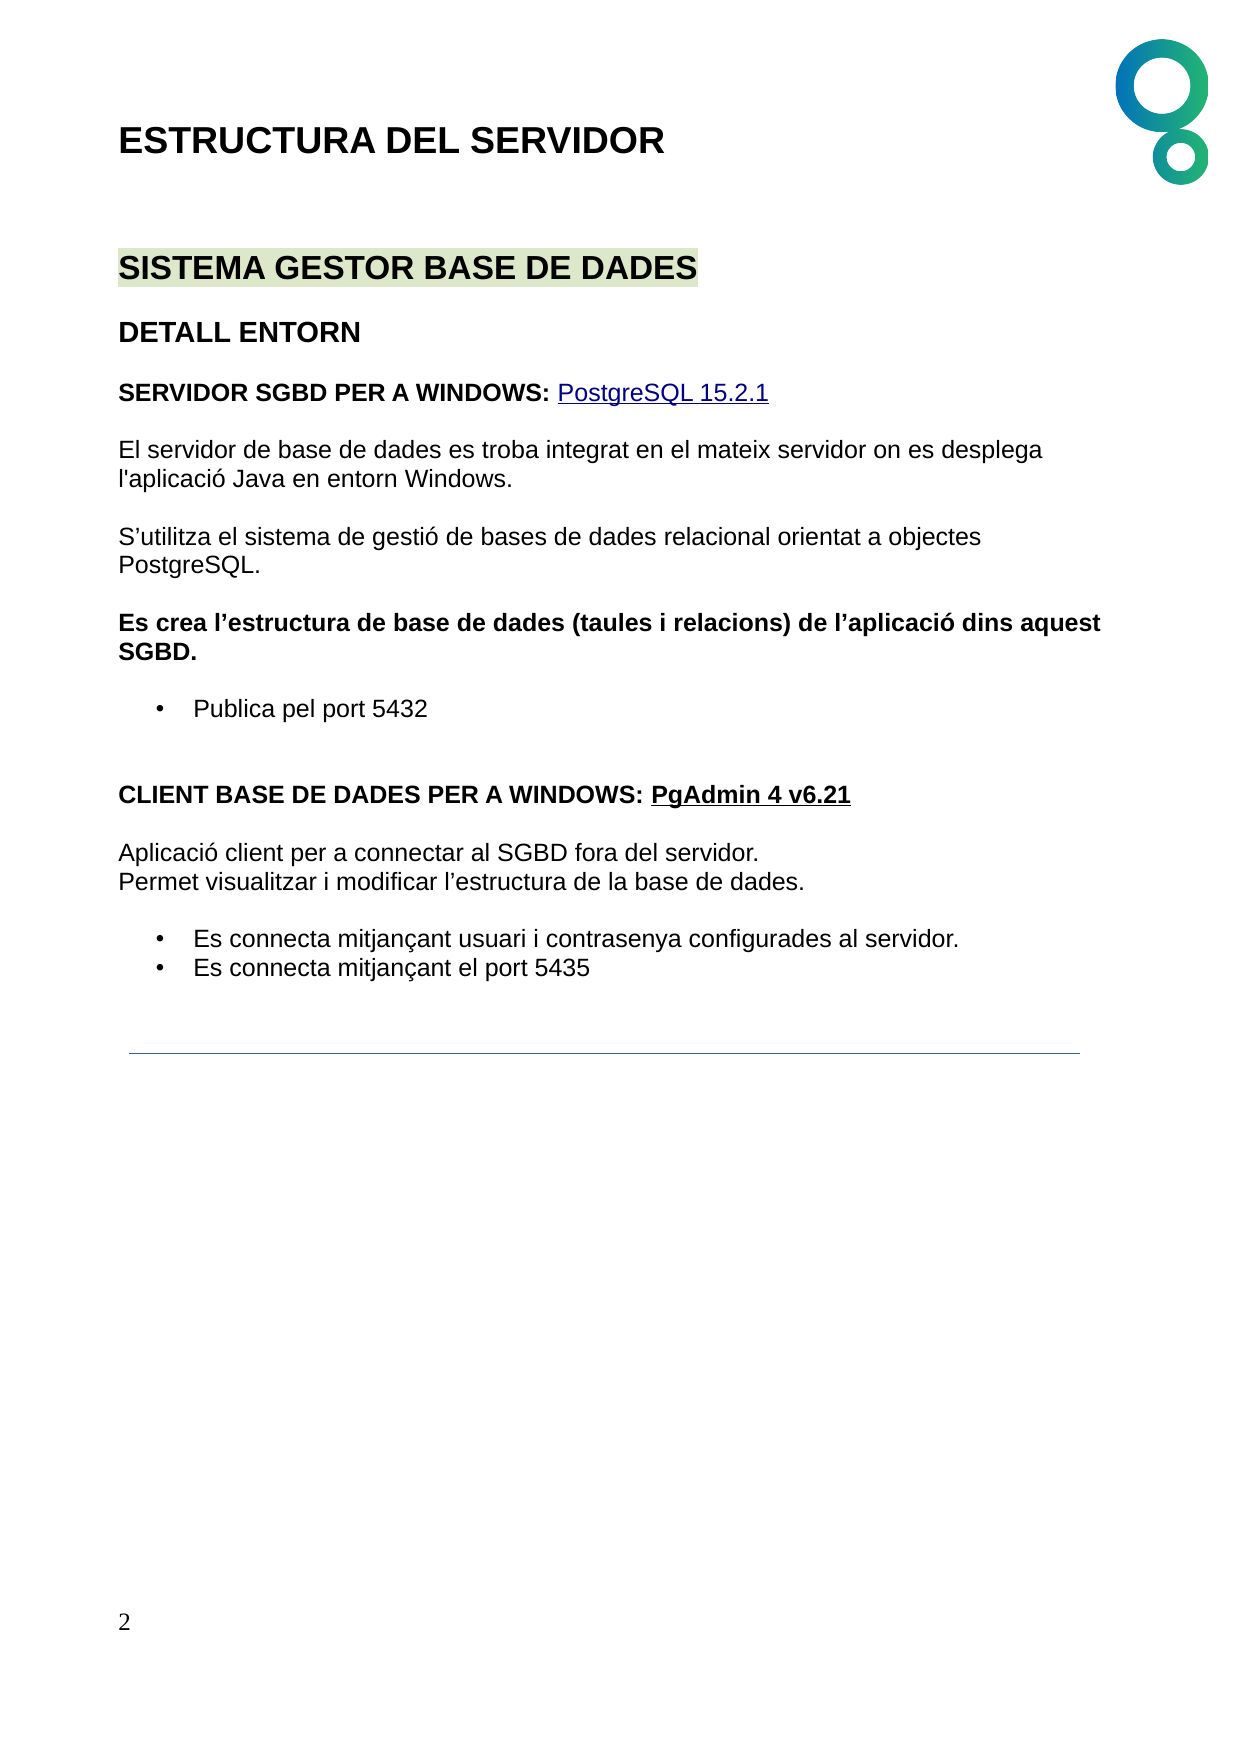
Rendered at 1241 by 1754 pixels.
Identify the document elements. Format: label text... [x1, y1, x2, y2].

text El servidor de base de dades es troba integrat en el mateix servidor on es desplega l'aplicació Java en entorn Windows. [118, 435, 1122, 493]
list Publica pel port 5432 [156, 694, 1122, 723]
text Es crea l’estructura de base de dades (taules i relacions) de l’aplicació dins aquest SGBD. [118, 608, 1122, 665]
list Es connecta mitjançant el port 5435 [156, 953, 1122, 982]
list Es connecta mitjançant usuari i contrasenya configurades al servidor. [156, 924, 1122, 953]
text SISTEMA GESTOR BASE DE DADES [118, 248, 1122, 287]
text SERVIDOR SGBD PER A WINDOWS: PostgreSQL 15.2.1 [118, 378, 1122, 406]
text Permet visualitzar i modificar l’estructura de la base de dades. [118, 867, 1122, 895]
text S’utilitza el sistema de gestió de bases de dades relacional orientat a objectes PostgreSQL. [118, 521, 1122, 579]
text CLIENT BASE DE DADES PER A WINDOWS: PgAdmin 4 v6.21 [118, 780, 1122, 809]
picture [1115, 39, 1208, 185]
text Aplicació client per a connectar al SGBD fora del servidor. [118, 838, 1122, 867]
text DETALL ENTORN [118, 315, 1122, 349]
